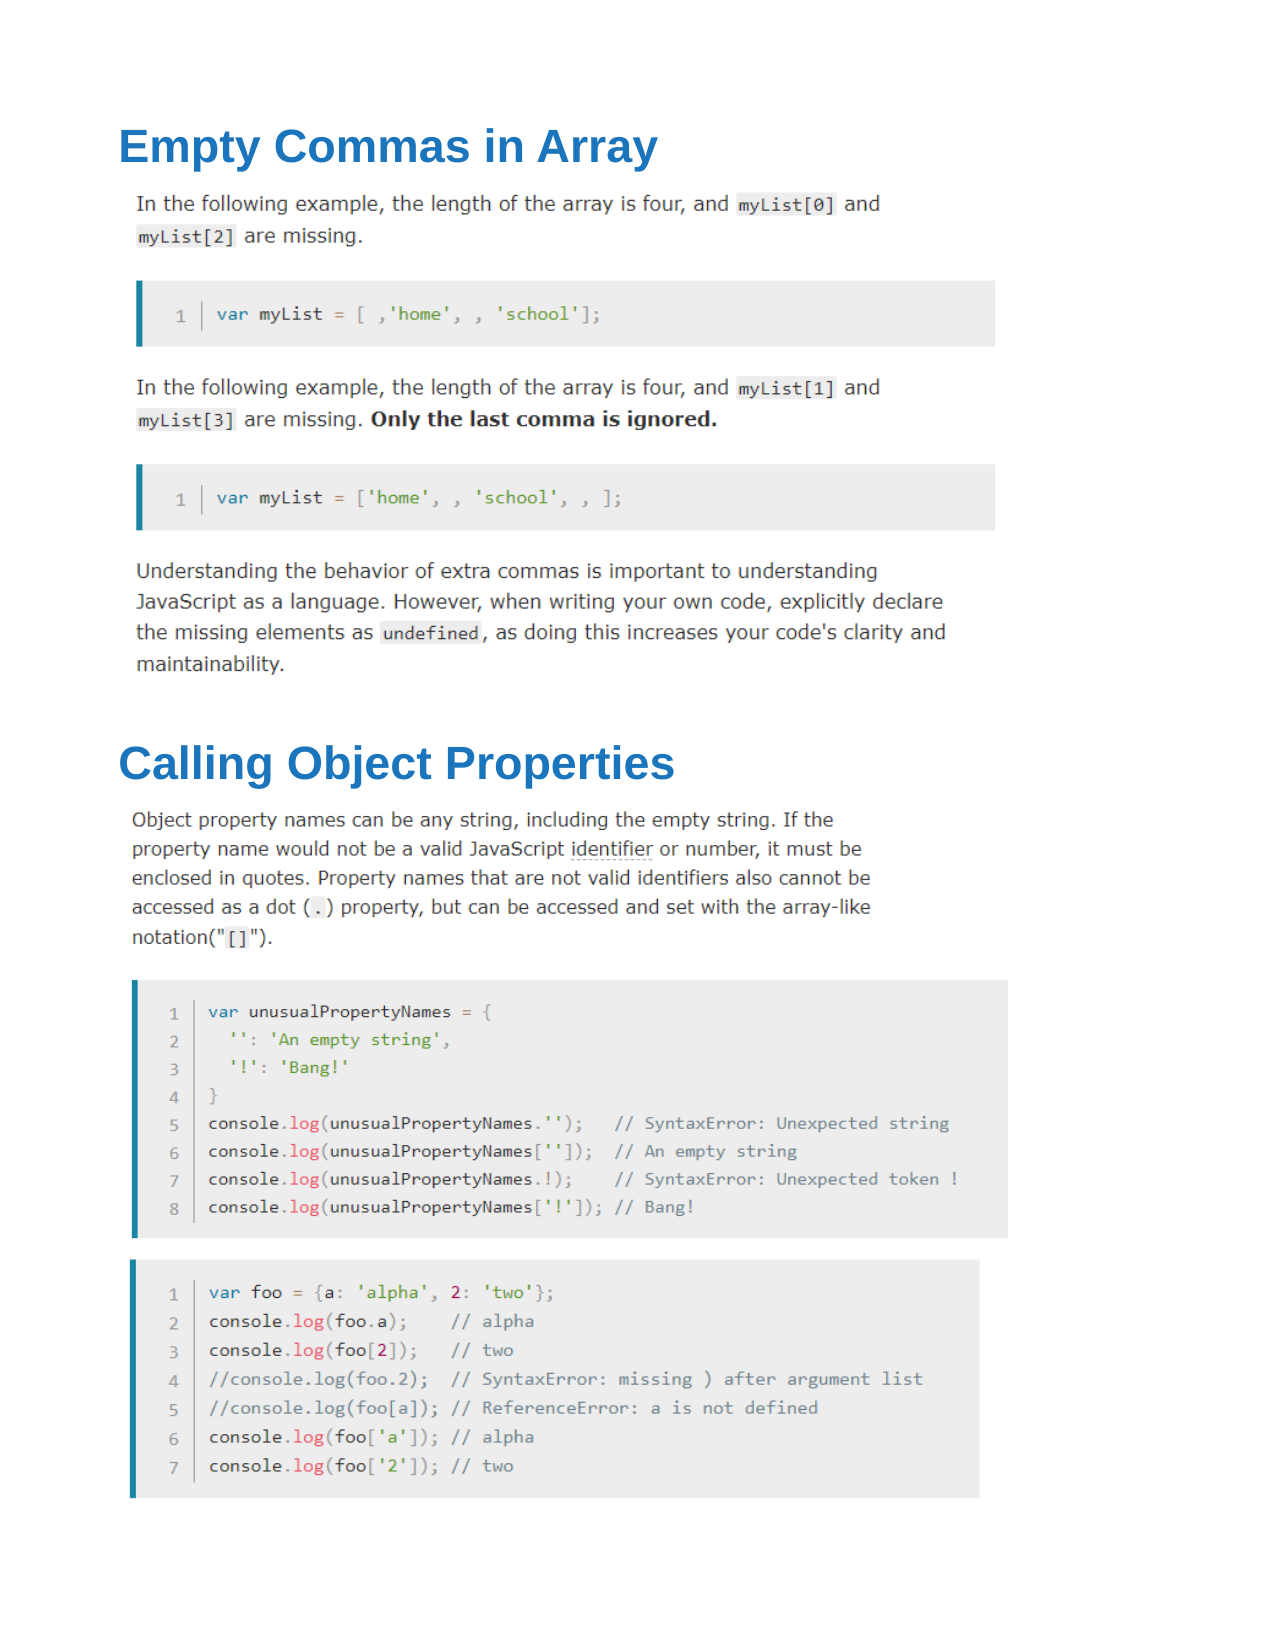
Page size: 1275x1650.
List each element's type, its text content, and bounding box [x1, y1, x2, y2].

picture [118, 184, 995, 692]
subtitle Calling Object Properties [118, 735, 1157, 789]
subtitle Empty Commas in Array [118, 118, 1157, 172]
picture [118, 801, 1009, 1509]
